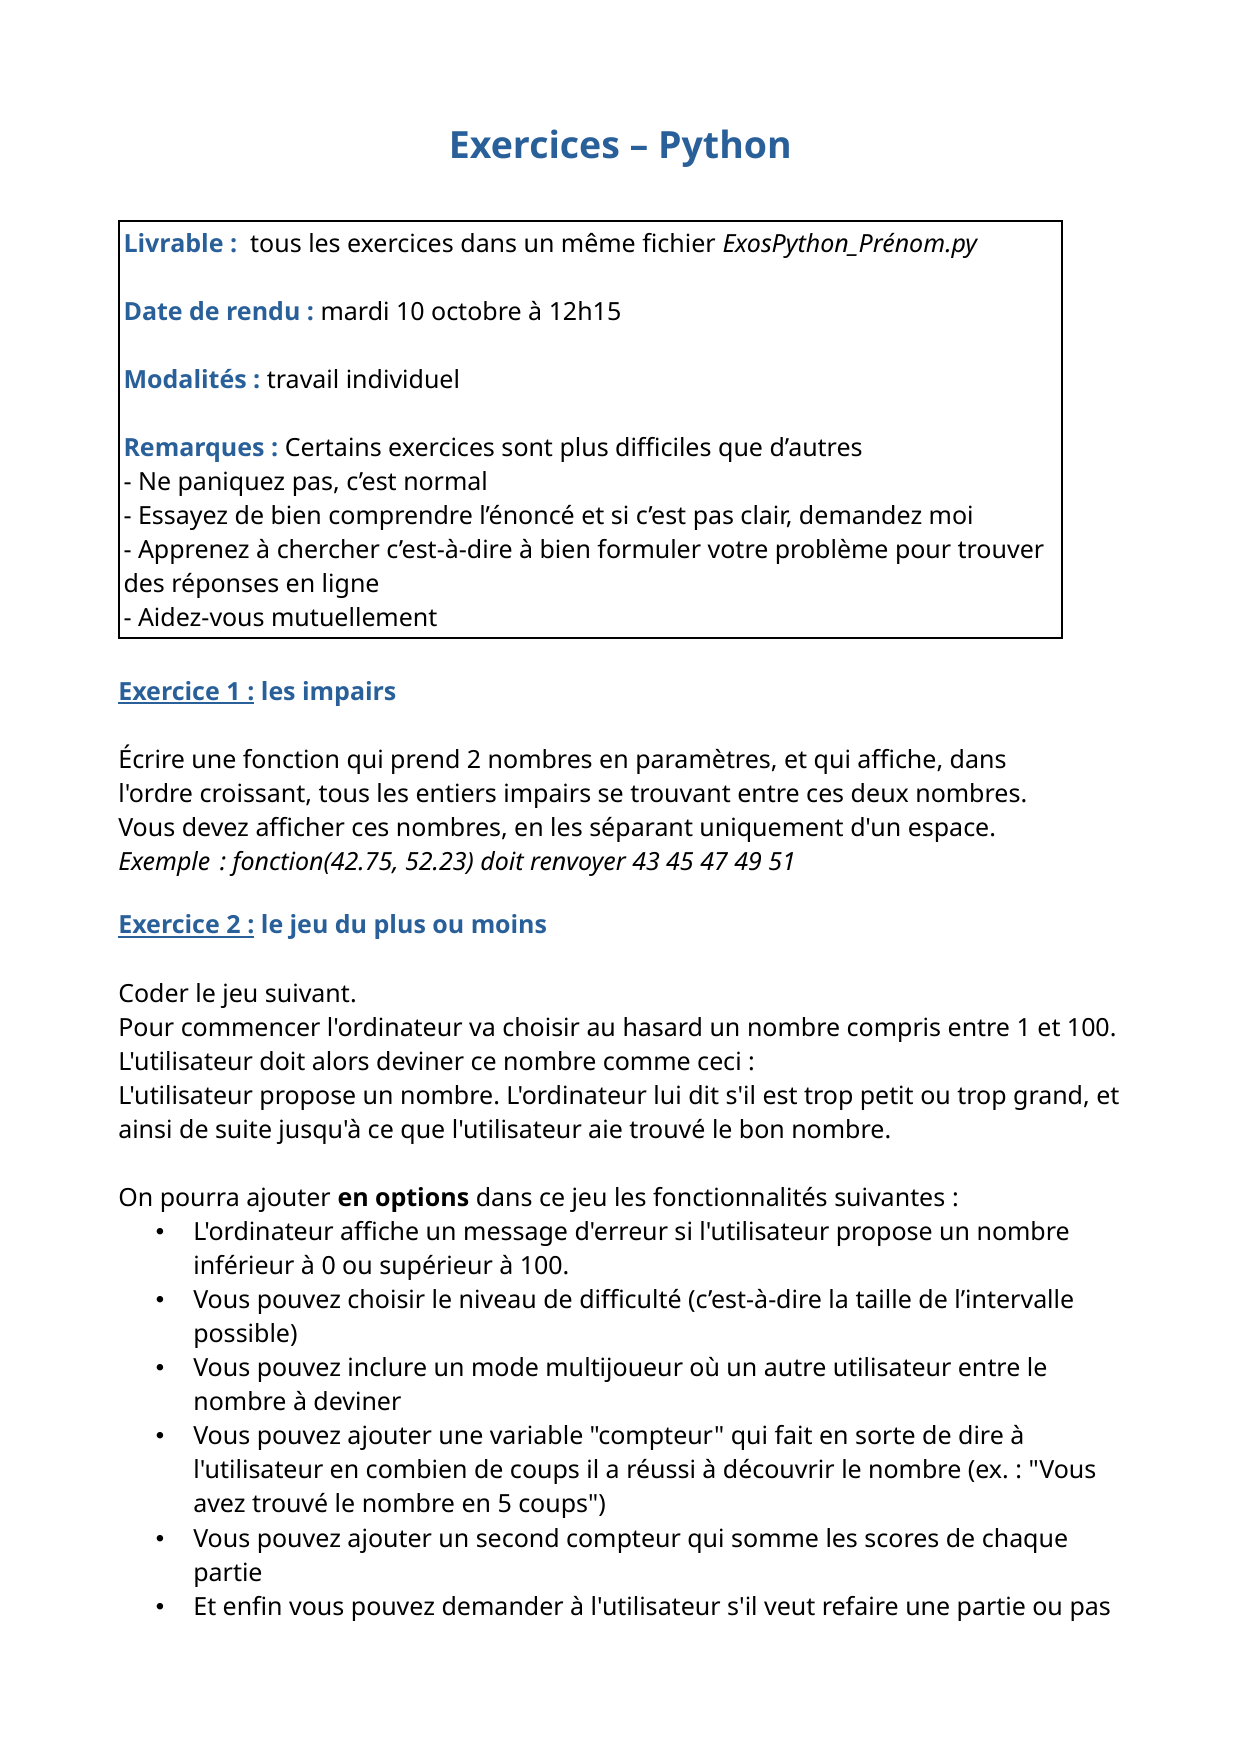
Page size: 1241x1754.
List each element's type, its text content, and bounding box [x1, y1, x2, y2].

text - Ne paniquez pas, c’est normal [120, 459, 1061, 493]
text - Aidez-vous mutuellement [120, 595, 1061, 637]
text Exercices – Python [118, 118, 1122, 169]
text Livrable : tous les exercices dans un même fichier ExosPython_Prénom.py [120, 222, 1061, 259]
text On pourra ajouter en options dans ce jeu les fonctionnalités suivantes : [118, 1179, 1122, 1214]
text Écrire une fonction qui prend 2 nombres en paramètres, et qui affiche, dans l'ordre croissant, tous les entiers impairs se trouvant entre ces deux nombres. Vous devez afficher ces nombres, en les séparant uniquement d'un espace. Exemple : fonction(42.75, 52.23) doit renvoyer 43 45 47 49 51 [118, 741, 1063, 878]
text Date de rendu : mardi 10 octobre à 12h15 [120, 288, 1061, 327]
text Coder le jeu suivant. [118, 975, 1122, 1009]
text - Essayez de bien comprendre l’énoncé et si c’est pas clair, demandez moi [120, 493, 1061, 527]
text Remarques : Certains exercices sont plus difficiles que d’autres [120, 424, 1061, 459]
list Vous pouvez inclure un mode multijoueur où un autre utilisateur entre le nombre à deviner [156, 1350, 1122, 1418]
list L'ordinateur affiche un message d'erreur si l'utilisateur propose un nombre inférieur à 0 ou supérieur à 100. [156, 1214, 1122, 1282]
text Exercice 2 : le jeu du plus ou moins [118, 907, 1122, 941]
text Pour commencer l'ordinateur va choisir au hasard un nombre compris entre 1 et 100. L'utilisateur doit alors deviner ce nombre comme ceci : L'utilisateur propose un nombre. L'ordinateur lui dit s'il est trop petit ou trop grand, et ainsi de suite jusqu'à ce que l'utilisateur aie trouvé le bon nombre. [118, 1009, 1122, 1146]
list Vous pouvez choisir le niveau de difficulté (c’est-à-dire la taille de l’intervalle possible) [156, 1282, 1122, 1350]
list Et enfin vous pouvez demander à l'utilisateur s'il veut refaire une partie ou pas [156, 1588, 1122, 1622]
text Modalités : travail individuel [120, 356, 1061, 396]
text Exercice 1 : les impairs [118, 673, 1063, 707]
text - Apprenez à chercher c’est-à-dire à bien formuler votre problème pour trouver des réponses en ligne [120, 527, 1061, 595]
list Vous pouvez ajouter un second compteur qui somme les scores de chaque partie [156, 1520, 1122, 1588]
list Vous pouvez ajouter une variable "compteur" qui fait en sorte de dire à l'utilisateur en combien de coups il a réussi à découvrir le nombre (ex. : "Vous avez trouvé le nombre en 5 coups") [156, 1418, 1122, 1520]
